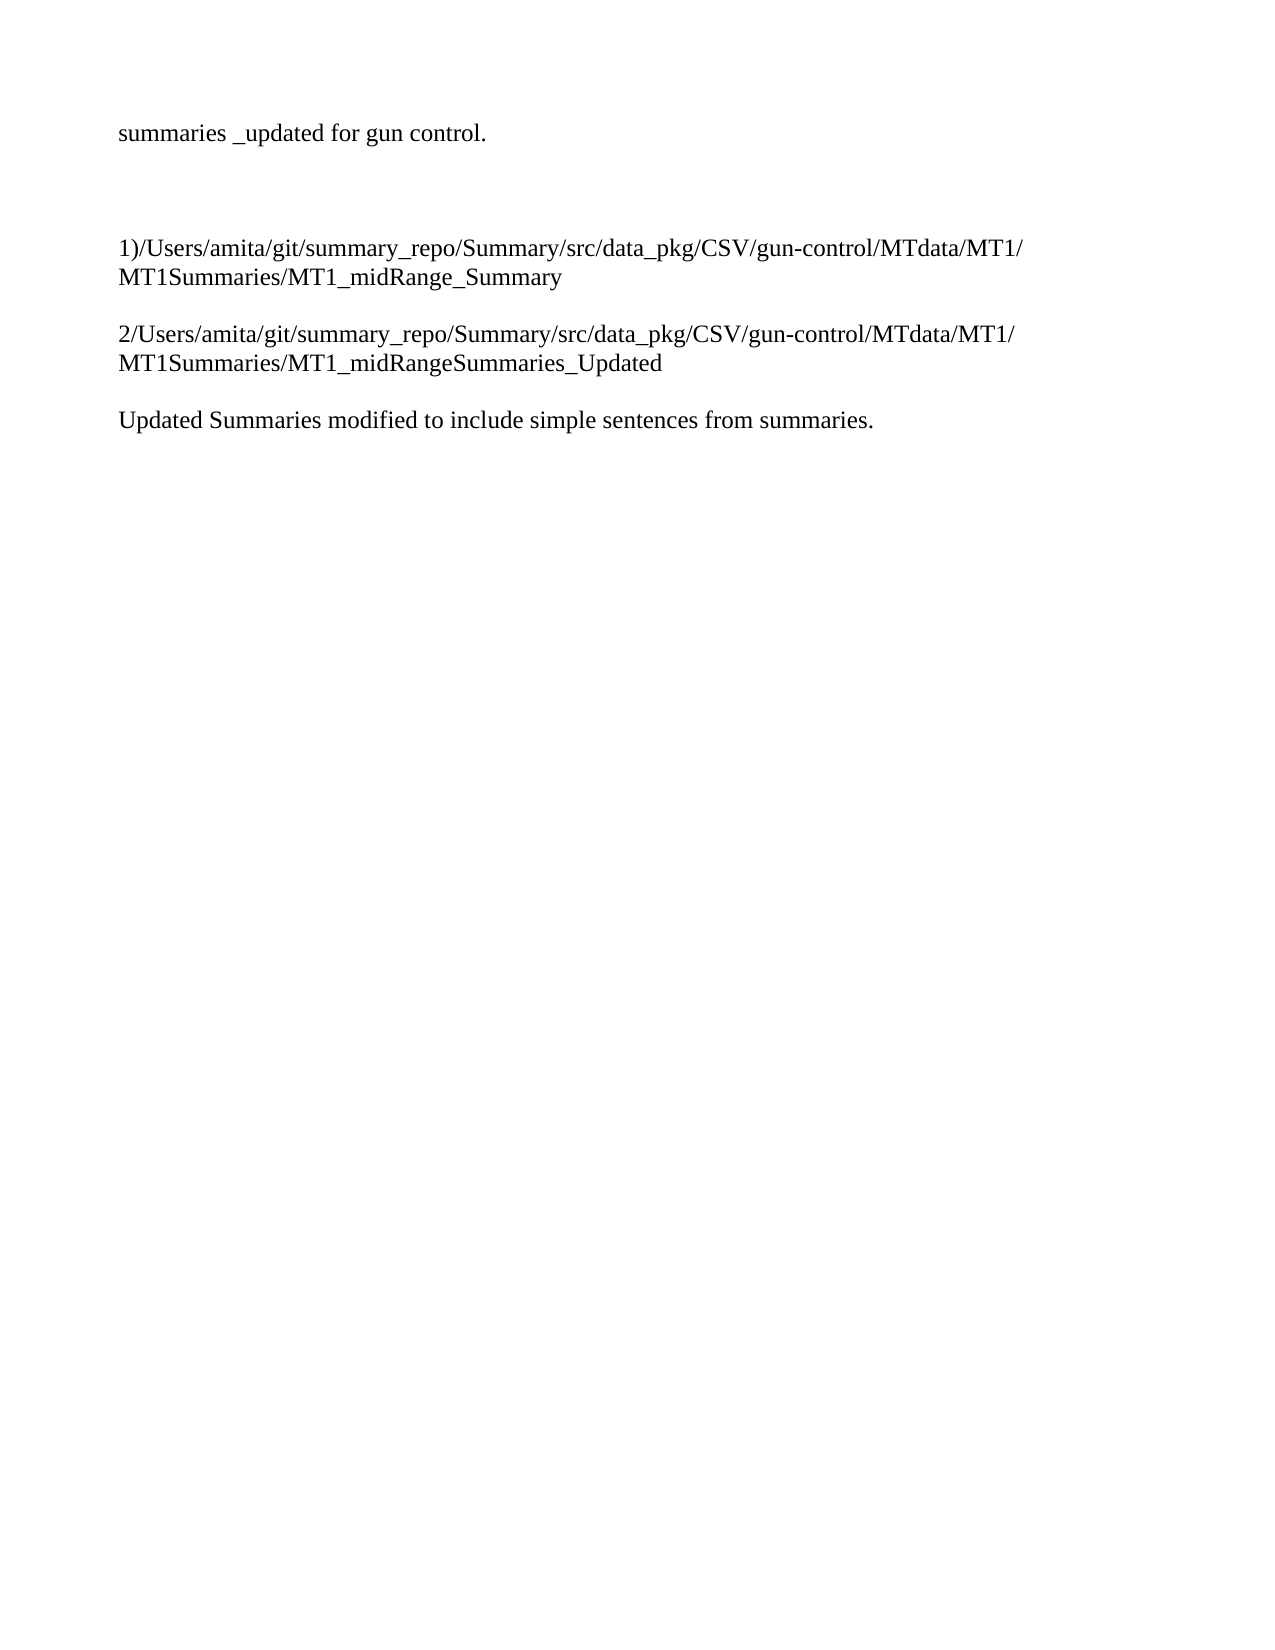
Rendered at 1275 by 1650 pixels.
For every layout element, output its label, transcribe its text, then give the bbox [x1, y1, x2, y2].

text summaries _updated for gun control. [118, 118, 1157, 147]
text Updated Summaries modified to include simple sentences from summaries. [118, 406, 1157, 434]
text 1)/Users/amita/git/summary_repo/Summary/src/data_pkg/CSV/gun-control/MTdata/MT1/MT1Summaries/MT1_midRange_Summary [118, 233, 1157, 291]
text 2/Users/amita/git/summary_repo/Summary/src/data_pkg/CSV/gun-control/MTdata/MT1/MT1Summaries/MT1_midRangeSummaries_Updated [118, 319, 1157, 377]
